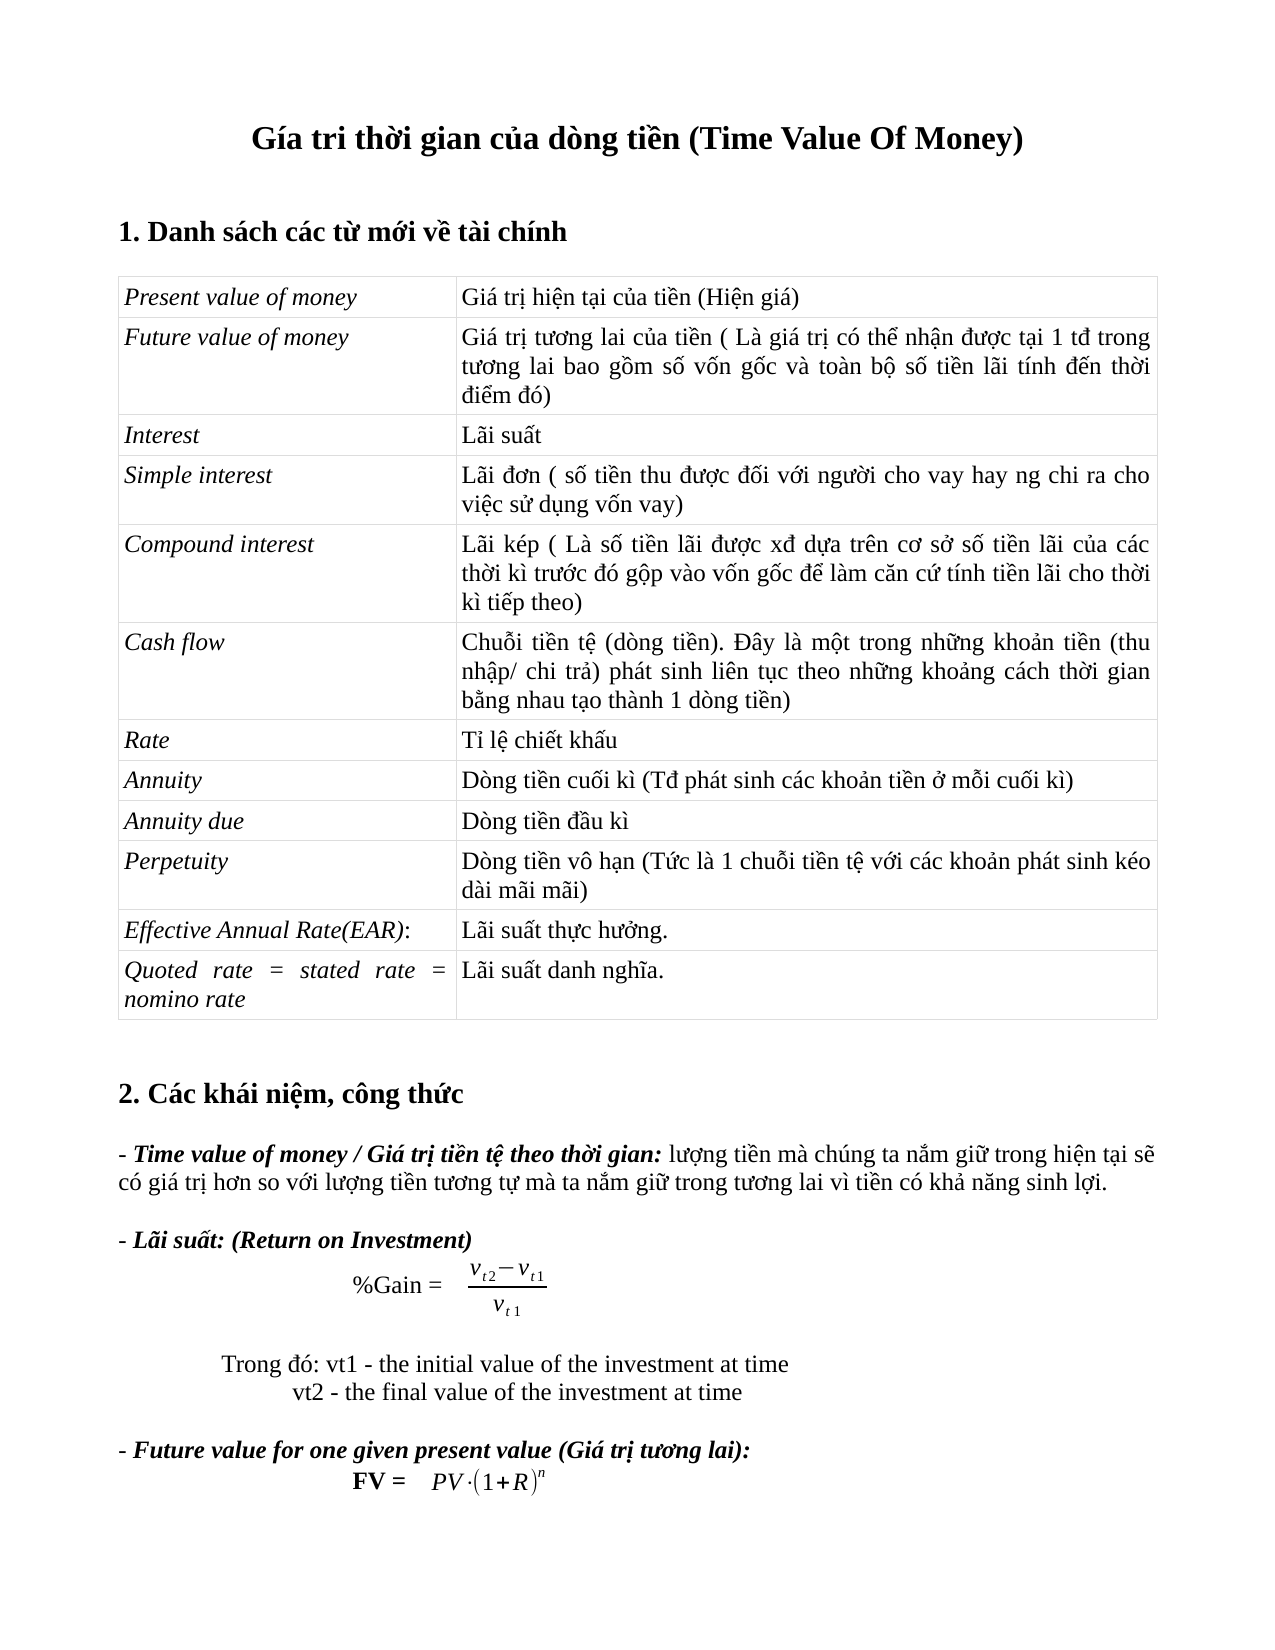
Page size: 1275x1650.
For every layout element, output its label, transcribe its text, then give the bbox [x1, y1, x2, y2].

text - Lãi suất: (Return on Investment) [118, 1225, 1157, 1254]
table_cell Lãi kép ( Là số tiền lãi được xđ dựa trên cơ sở số tiền lãi của các thời kì trước đó gộp vào vốn gốc để làm căn cứ tính tiền lãi cho thời kì tiếp theo) [457, 525, 1157, 622]
table_cell Perpetuity [119, 841, 456, 909]
table_cell Interest [119, 415, 456, 455]
table_header Giá trị hiện tại của tiền (Hiện giá) [457, 277, 1157, 317]
table_header Present value of money [119, 277, 456, 317]
table_cell Lãi đơn ( số tiền thu được đối với người cho vay hay ng chi ra cho việc sử dụng vốn vay) [457, 456, 1157, 524]
table_cell Chuỗi tiền tệ (dòng tiền). Đây là một trong những khoản tiền (thu nhập/ chi trả) phát sinh liên tục theo những khoảng cách thời gian bằng nhau tạo thành 1 dòng tiền) [457, 623, 1157, 719]
table_cell Future value of money [119, 318, 456, 414]
table_cell Effective Annual Rate(EAR): [119, 910, 456, 950]
table_cell Cash flow [119, 623, 456, 719]
table_cell Simple interest [119, 456, 456, 524]
table_cell Annuity due [119, 801, 456, 840]
text vt2 - the final value of the investment at time [118, 1377, 1157, 1406]
table_cell Lãi suất thực hưởng. [457, 910, 1157, 950]
text Trong đó: vt1 - the initial value of the investment at time [118, 1349, 1157, 1377]
table_cell Giá trị tương lai của tiền ( Là giá trị có thể nhận được tại 1 tđ trong tương lai bao gồm số vốn gốc và toàn bộ số tiền lãi tính đến thời điểm đó) [457, 318, 1157, 414]
table_cell Dòng tiền cuối kì (Tđ phát sinh các khoản tiền ở mỗi cuối kì) [457, 761, 1157, 800]
text - Time value of money / Giá trị tiền tệ theo thời gian: lượng tiền mà chúng ta nắm giữ trong hiện tại sẽ có giá trị hơn so với lượng tiền tương tự mà ta nắm giữ trong tương lai vì tiền có khả năng sinh lợi. [118, 1139, 1157, 1196]
table_cell Rate [119, 720, 456, 760]
table_cell Dòng tiền vô hạn (Tức là 1 chuỗi tiền tệ với các khoản phát sinh kéo dài mãi mãi) [457, 841, 1157, 909]
table_cell Compound interest [119, 525, 456, 622]
table_cell Tỉ lệ chiết khấu [457, 720, 1157, 760]
text 2. Các khái niệm, công thức [118, 1076, 1157, 1110]
table_cell Annuity [119, 761, 456, 800]
text - Future value for one given present value (Giá trị tương lai): [118, 1435, 1157, 1464]
table_cell Lãi suất [457, 415, 1157, 455]
table_cell Quoted rate = stated rate = nomino rate [119, 951, 456, 1019]
text %Gain = [118, 1254, 1157, 1320]
table_cell Dòng tiền đầu kì [457, 801, 1157, 840]
table_cell Lãi suất danh nghĩa. [457, 951, 1157, 1019]
text 1. Danh sách các từ mới về tài chính [118, 214, 1157, 247]
text Gía tri thời gian của dòng tiền (Time Value Of Money) [118, 118, 1157, 156]
text FV = [118, 1464, 1157, 1497]
